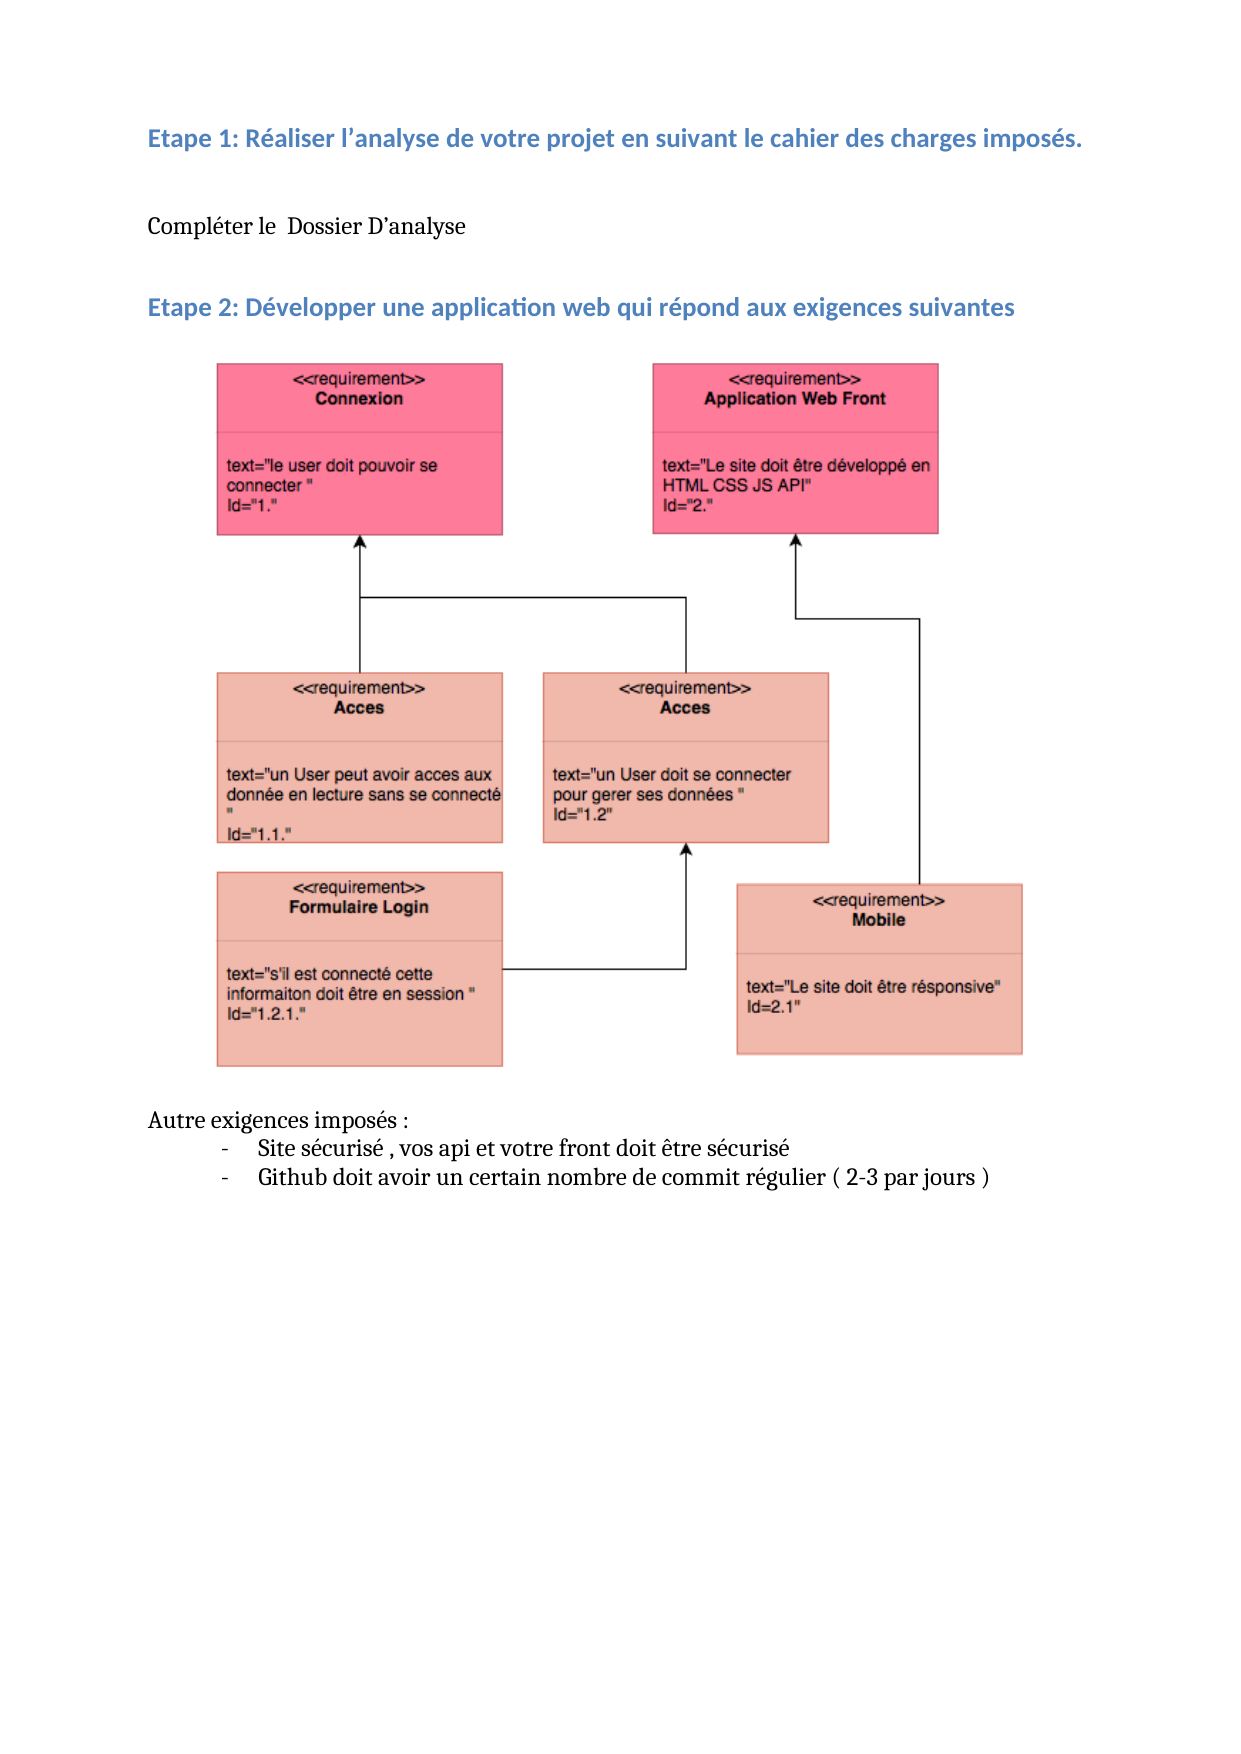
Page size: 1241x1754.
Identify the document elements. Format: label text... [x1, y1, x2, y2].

list Github doit avoir un certain nombre de commit régulier ( 2-3 par jours ) [221, 1163, 1093, 1192]
subtitle Etape 2: Développer une application web qui répond aux exigences suivantes [148, 291, 1093, 323]
picture [207, 352, 1033, 1077]
list Site sécurisé , vos api et votre front doit être sécurisé [221, 1134, 1093, 1163]
text Autre exigences imposés : [148, 1106, 1093, 1134]
subtitle Etape 1: Réaliser l’analyse de votre projet en suivant le cahier des charges imposés. [148, 89, 1093, 155]
text Compléter le Dossier D’analyse [148, 212, 1093, 241]
